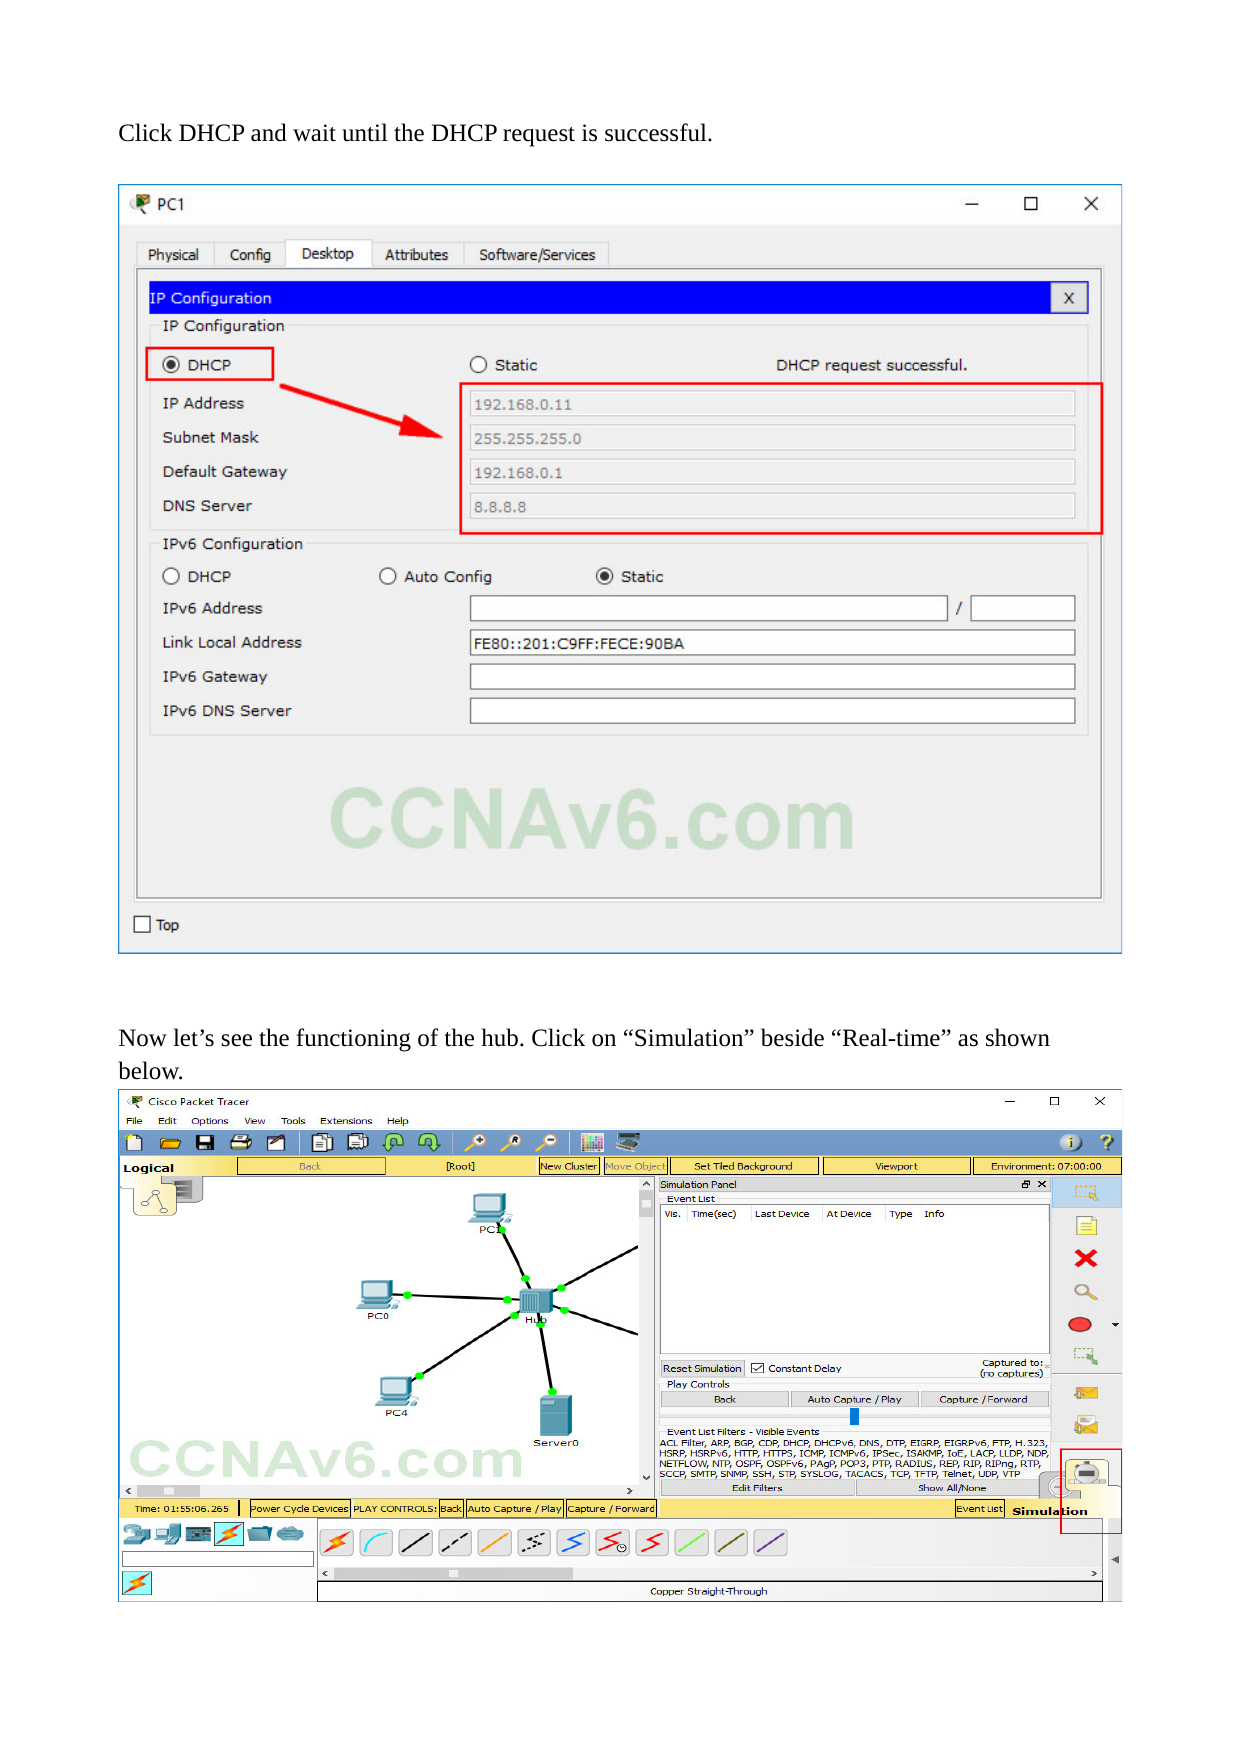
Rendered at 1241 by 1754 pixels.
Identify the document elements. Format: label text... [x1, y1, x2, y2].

text Now let’s see the functioning of the hub. Click on “Simulation” beside “Real-time” as shown below. [118, 1023, 1122, 1085]
picture [118, 1089, 1123, 1602]
picture [118, 184, 1123, 954]
text Click DHCP and wait until the DHCP request is successful. [118, 118, 1122, 147]
